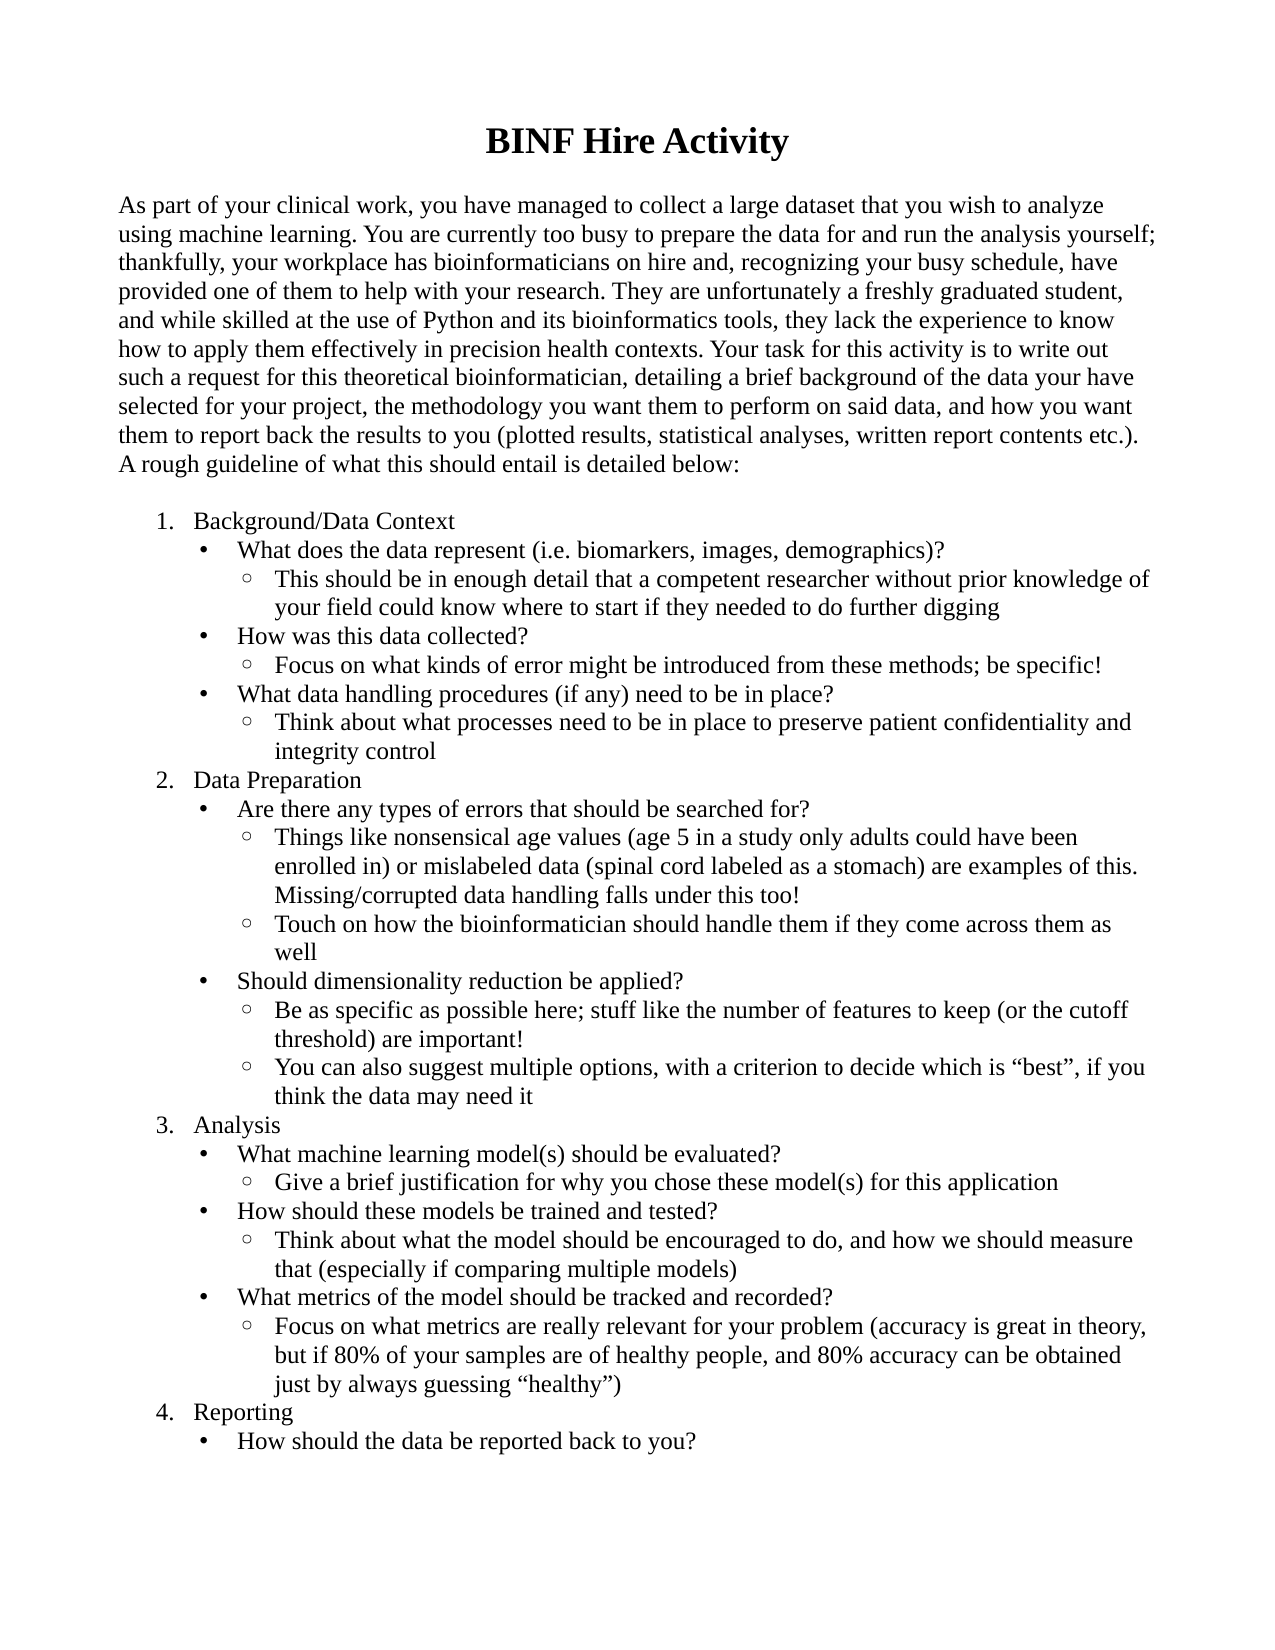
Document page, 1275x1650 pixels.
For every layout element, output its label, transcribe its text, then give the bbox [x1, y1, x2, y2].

list Think about what the model should be encouraged to do, and how we should measure that (especially if comparing multiple models) [237, 1225, 1157, 1282]
list Touch on how the bioinformatician should handle them if they come across them as well [237, 909, 1157, 966]
list Background/Data Context [156, 506, 1157, 535]
list You can also suggest multiple options, with a criterion to decide which is “best”, if you think the data may need it [237, 1052, 1157, 1110]
list Be as specific as possible here; stuff like the number of features to keep (or the cutoff threshold) are important! [237, 995, 1157, 1052]
list Are there any types of errors that should be searched for? [199, 794, 1157, 822]
list Things like nonsensical age values (age 5 in a study only adults could have been enrolled in) or mislabeled data (spinal cord labeled as a stomach) are examples of this. Missing/corrupted data handling falls under this too! [237, 822, 1157, 909]
list Think about what processes need to be in place to preserve patient confidentiality and integrity control [237, 707, 1157, 765]
list How was this data collected? [199, 621, 1157, 650]
list This should be in enough detail that a competent researcher without prior knowledge of your field could know where to start if they needed to do further digging [237, 564, 1157, 621]
list Should dimensionality reduction be applied? [199, 966, 1157, 995]
list How should these models be trained and tested? [199, 1196, 1157, 1225]
list Focus on what kinds of error might be introduced from these methods; be specific! [237, 650, 1157, 679]
list Focus on what metrics are really relevant for your problem (accuracy is great in theory, but if 80% of your samples are of healthy people, and 80% accuracy can be obtained just by always guessing “healthy”) [237, 1311, 1157, 1397]
list Give a brief justification for why you chose these model(s) for this application [237, 1167, 1157, 1196]
text BINF Hire Activity [118, 118, 1157, 161]
list Reporting [156, 1397, 1157, 1426]
text As part of your clinical work, you have managed to collect a large dataset that you wish to analyze using machine learning. You are currently too busy to prepare the data for and run the analysis yourself; thankfully, your workplace has bioinformaticians on hire and, recognizing your busy schedule, have provided one of them to help with your research. They are unfortunately a freshly graduated student, and while skilled at the use of Python and its bioinformatics tools, they lack the experience to know how to apply them effectively in precision health contexts. Your task for this activity is to write out such a request for this theoretical bioinformatician, detailing a brief background of the data your have selected for your project, the methodology you want them to perform on said data, and how you want them to report back the results to you (plotted results, statistical analyses, written report contents etc.). A rough guideline of what this should entail is detailed below: [118, 190, 1157, 477]
list What machine learning model(s) should be evaluated? [199, 1139, 1157, 1167]
list What does the data represent (i.e. biomarkers, images, demographics)? [199, 535, 1157, 564]
list Data Preparation [156, 765, 1157, 794]
list How should the data be reported back to you? [199, 1426, 1157, 1455]
list What data handling procedures (if any) need to be in place? [199, 679, 1157, 707]
list Analysis [156, 1110, 1157, 1139]
list What metrics of the model should be tracked and recorded? [199, 1282, 1157, 1311]
